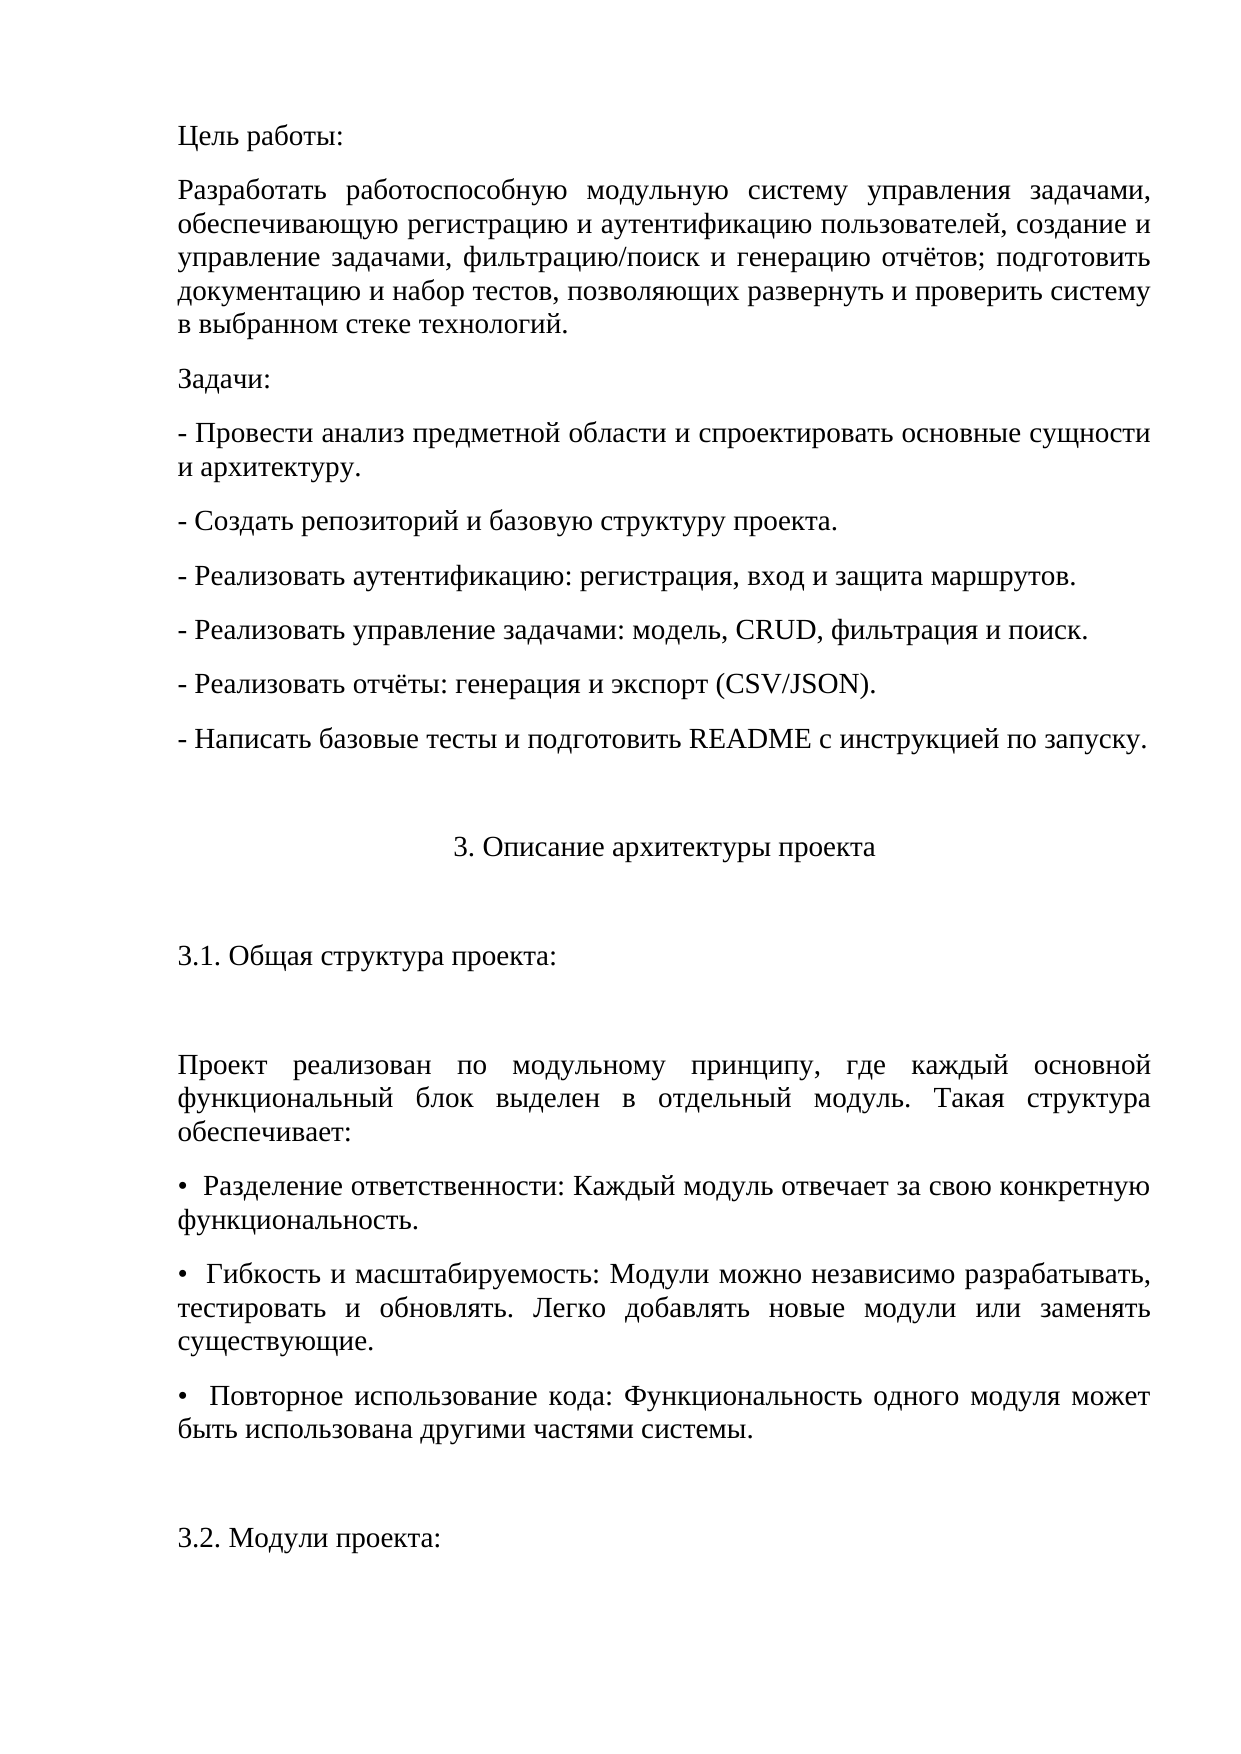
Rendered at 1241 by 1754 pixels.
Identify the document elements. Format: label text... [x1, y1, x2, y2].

text - Создать репозиторий и базовую структуру проекта. [177, 503, 1152, 537]
text Цель работы: [177, 118, 1152, 152]
text - Реализовать отчёты: генерация и экспорт (CSV/JSON). [177, 666, 1152, 700]
text 3.2. Модули проекта: [177, 1520, 1152, 1554]
text - Написать базовые тесты и подготовить README с инструкцией по запуску. [177, 721, 1152, 754]
text • Гибкость и масштабируемость: Модули можно независимо разрабатывать, тестировать и обновлять. Легко добавлять новые модули или заменять существующие. [177, 1256, 1152, 1357]
text - Реализовать аутентификацию: регистрация, вход и защита маршрутов. [177, 558, 1152, 591]
text • Повторное использование кода: Функциональность одного модуля может быть использована другими частями системы. [177, 1378, 1152, 1445]
text 3. Описание архитектуры проекта [177, 829, 1152, 863]
text Задачи: [177, 361, 1152, 394]
text - Провести анализ предметной области и спроектировать основные сущности и архитектуру. [177, 415, 1152, 482]
text • Разделение ответственности: Каждый модуль отвечает за свою конкретную функциональность. [177, 1168, 1152, 1236]
text - Реализовать управление задачами: модель, CRUD, фильтрация и поиск. [177, 612, 1152, 646]
text 3.1. Общая структура проекта: [177, 938, 1152, 972]
text Разработать работоспособную модульную систему управления задачами, обеспечивающую регистрацию и аутентификацию пользователей, создание и управление задачами, фильтрацию/поиск и генерацию отчётов; подготовить документацию и набор тестов, позволяющих развернуть и проверить систему в выбранном стеке технологий. [177, 172, 1152, 340]
text Проект реализован по модульному принципу, где каждый основной функциональный блок выделен в отдельный модуль. Такая структура обеспечивает: [177, 1047, 1152, 1148]
